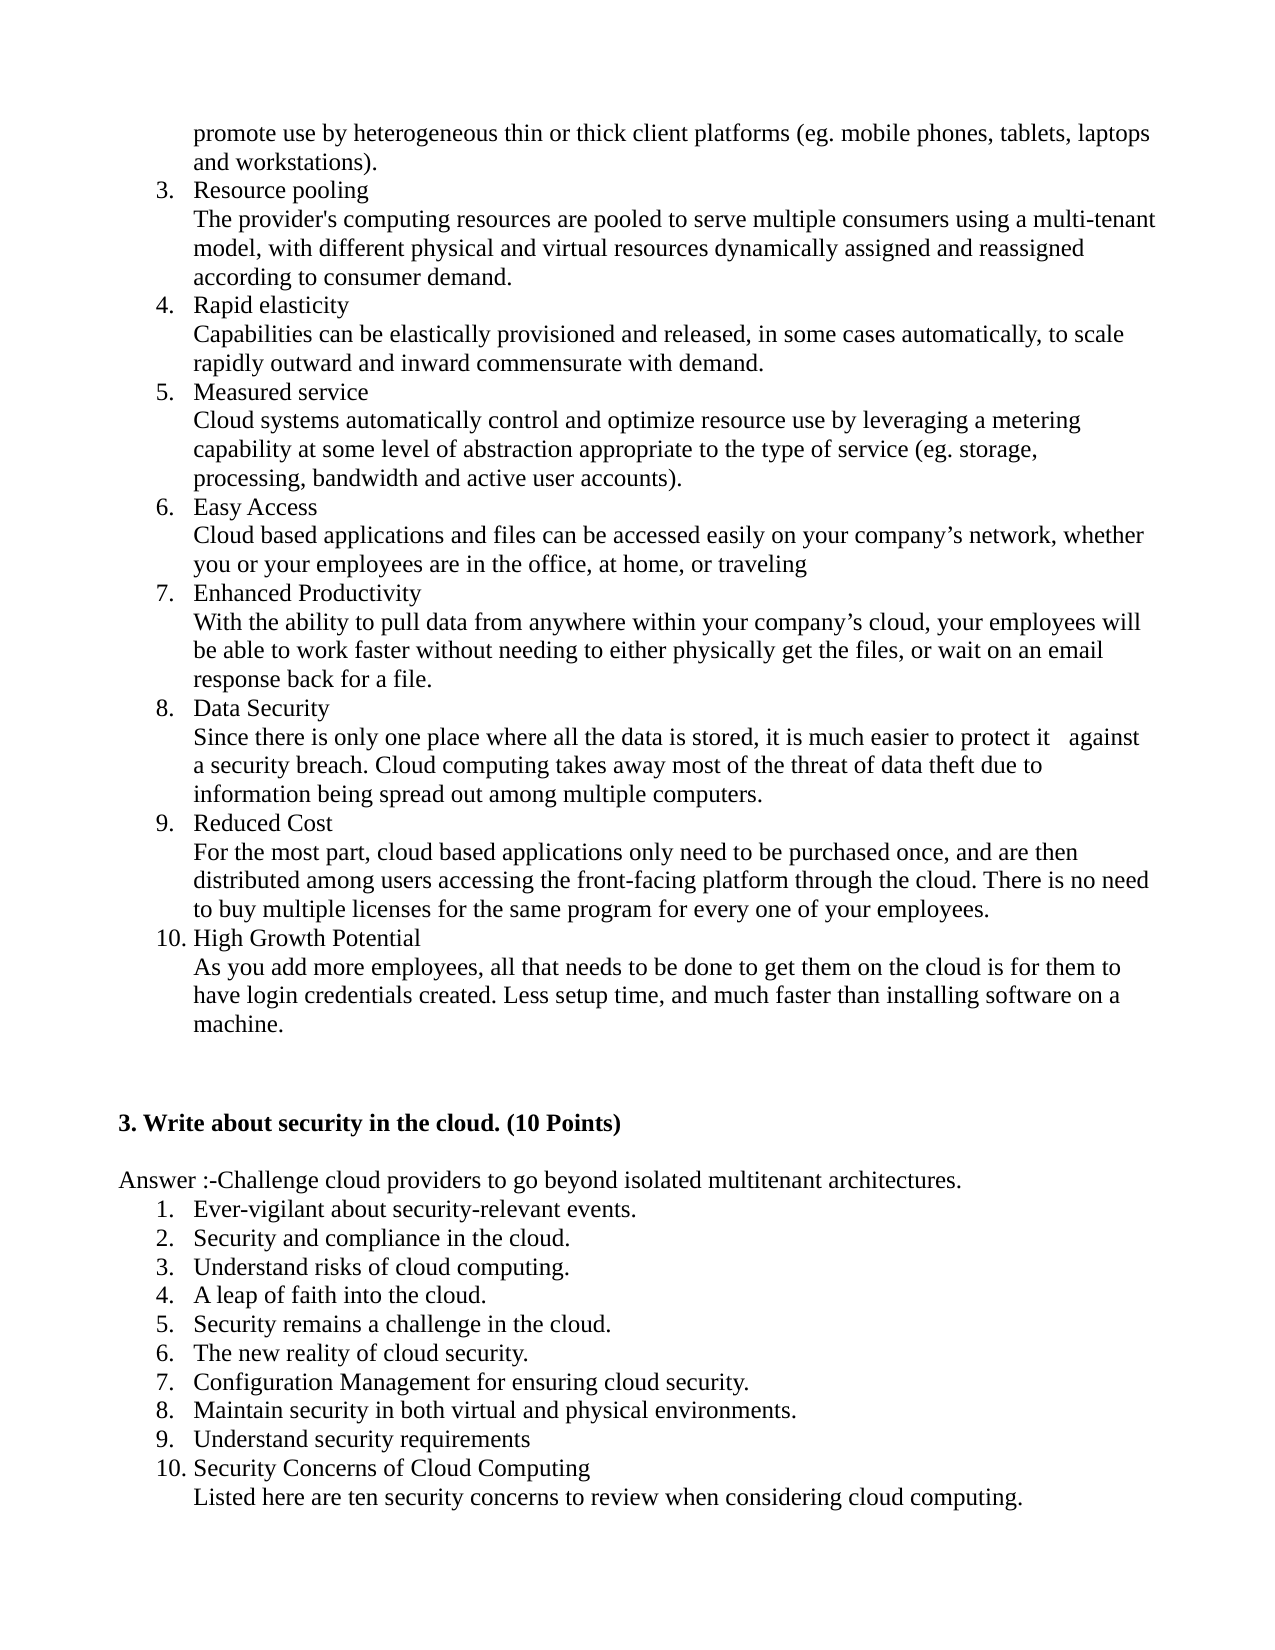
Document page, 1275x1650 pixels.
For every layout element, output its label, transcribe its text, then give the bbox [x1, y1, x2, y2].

list With the ability to pull data from anywhere within your company’s cloud, your employees will be able to work faster without needing to either physically get the files, or wait on an email response back for a file. [156, 607, 1157, 693]
list The provider's computing resources are pooled to serve multiple consumers using a multi-tenant model, with different physical and virtual resources dynamically assigned and reassigned according to consumer demand. [156, 204, 1157, 291]
list Understand security requirements [156, 1424, 1157, 1453]
list Security remains a challenge in the cloud. [156, 1309, 1157, 1338]
list Reduced Cost [156, 808, 1157, 837]
list The new reality of cloud security. [156, 1338, 1157, 1367]
list For the most part, cloud based applications only need to be purchased once, and are then distributed among users accessing the front-facing platform through the cloud. There is no need to buy multiple licenses for the same program for every one of your employees. [156, 837, 1157, 923]
list Cloud based applications and files can be accessed easily on your company’s network, whether you or your employees are in the office, at home, or traveling [156, 521, 1157, 578]
list Capabilities can be elastically provisioned and released, in some cases automatically, to scale rapidly outward and inward commensurate with demand. [156, 319, 1157, 377]
list Measured service [156, 377, 1157, 406]
text 3. Write about security in the cloud. (10 Points) [118, 1108, 1157, 1137]
list Maintain security in both virtual and physical environments. [156, 1396, 1157, 1424]
list Resource pooling [156, 176, 1157, 204]
list Understand risks of cloud computing. [156, 1252, 1157, 1281]
list Enhanced Productivity [156, 578, 1157, 607]
list As you add more employees, all that needs to be done to get them on the cloud is for them to have login credentials created. Less setup time, and much faster than installing software on a machine. [156, 952, 1157, 1038]
list Since there is only one place where all the data is stored, it is much easier to protect it against a security breach. Cloud computing takes away most of the threat of data theft due to information being spread out among multiple computers. [156, 722, 1157, 808]
list Security Concerns of Cloud Computing [156, 1453, 1157, 1482]
list Listed here are ten security concerns to review when considering cloud computing. [156, 1482, 1157, 1511]
list promote use by heterogeneous thin or thick client platforms (eg. mobile phones, tablets, laptops and workstations). [156, 118, 1157, 176]
text Answer :-Challenge cloud providers to go beyond isolated multitenant architectures. [118, 1166, 1157, 1194]
list Cloud systems automatically control and optimize resource use by leveraging a metering capability at some level of abstraction appropriate to the type of service (eg. storage, processing, bandwidth and active user accounts). [156, 406, 1157, 492]
list High Growth Potential [156, 923, 1157, 952]
list Ever-vigilant about security-relevant events. [156, 1194, 1157, 1223]
list Security and compliance in the cloud. [156, 1223, 1157, 1252]
list Configuration Management for ensuring cloud security. [156, 1367, 1157, 1396]
list A leap of faith into the cloud. [156, 1281, 1157, 1309]
list Rapid elasticity [156, 291, 1157, 319]
list Data Security [156, 693, 1157, 722]
list Easy Access [156, 492, 1157, 521]
